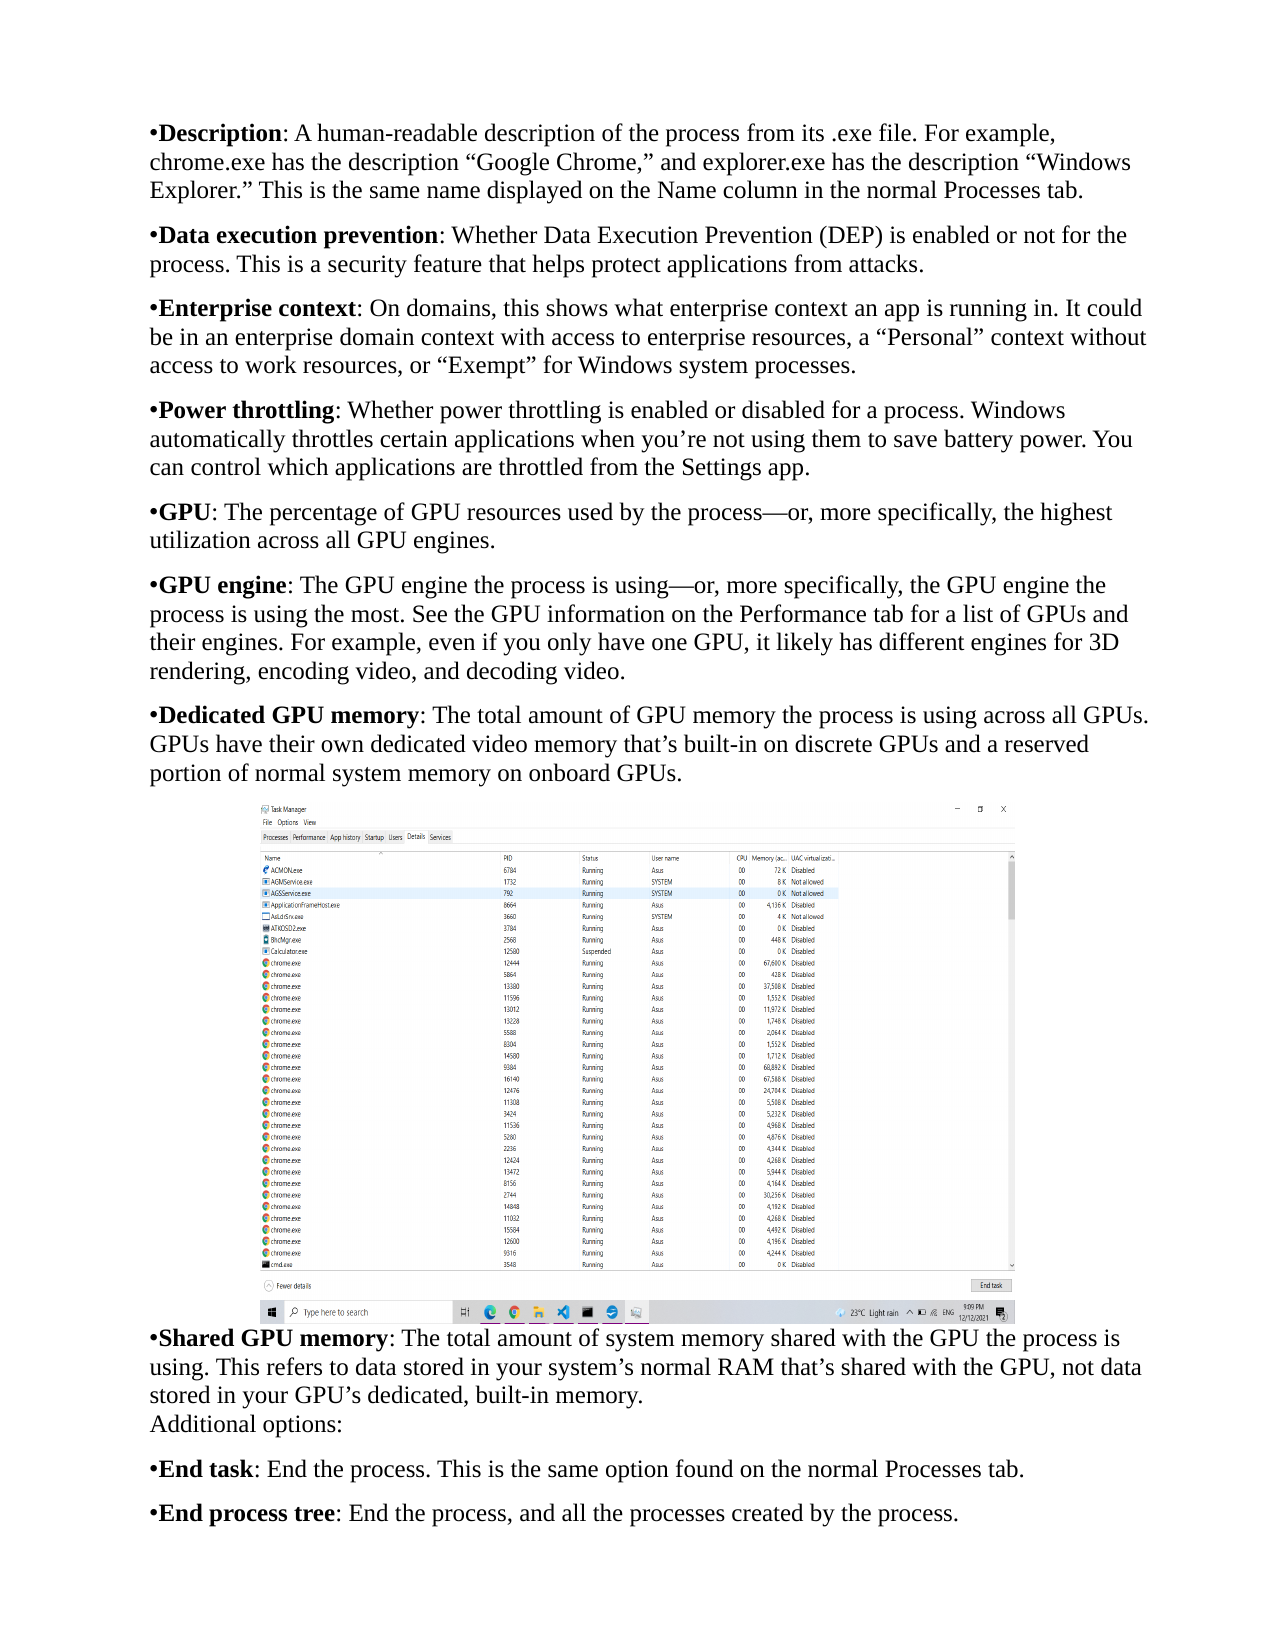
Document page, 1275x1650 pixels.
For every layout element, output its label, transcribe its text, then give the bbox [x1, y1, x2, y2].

list Shared GPU memory: The total amount of system memory shared with the GPU the process is using. This refers to data stored in your system’s normal RAM that’s shared with the GPU, not data stored in your GPU’s dedicated, built-in memory. Additional options: [118, 802, 1157, 1438]
list Data execution prevention: Whether Data Execution Prevention (DEP) is enabled or not for the process. This is a security feature that helps protect applications from attacks. [118, 220, 1157, 277]
list Enterprise context: On domains, this shows what enterprise context an app is running in. It could be in an enterprise domain context with access to enterprise resources, a “Personal” context without access to work resources, or “Exempt” for Windows system processes. [118, 293, 1157, 379]
list End process tree: End the process, and all the processes created by the process. [118, 1498, 1157, 1527]
picture [260, 802, 1015, 1324]
list End task: End the process. This is the same option found on the normal Processes tab. [118, 1454, 1157, 1482]
list GPU engine: The GPU engine the process is using—or, more specifically, the GPU engine the process is using the most. See the GPU information on the Performance tab for a list of GPUs and their engines. For example, even if you only have one GPU, it likely has different engines for 3D rendering, encoding video, and decoding video. [118, 570, 1157, 685]
list Power throttling: Whether power throttling is enabled or disabled for a process. Windows automatically throttles certain applications when you’re not using them to save battery power. You can control which applications are throttled from the Settings app. [118, 395, 1157, 481]
list Description: A human-readable description of the process from its .exe file. For example, chrome.exe has the description “Google Chrome,” and explorer.exe has the description “Windows Explorer.” This is the same name displayed on the Name column in the normal Processes tab. [118, 118, 1157, 204]
list Dedicated GPU memory: The total amount of GPU memory the process is using across all GPUs. GPUs have their own dedicated video memory that’s built-in on discrete GPUs and a reserved portion of normal system memory on onboard GPUs. [118, 701, 1157, 787]
list GPU: The percentage of GPU resources used by the process—or, more specifically, the highest utilization across all GPU engines. [118, 497, 1157, 554]
